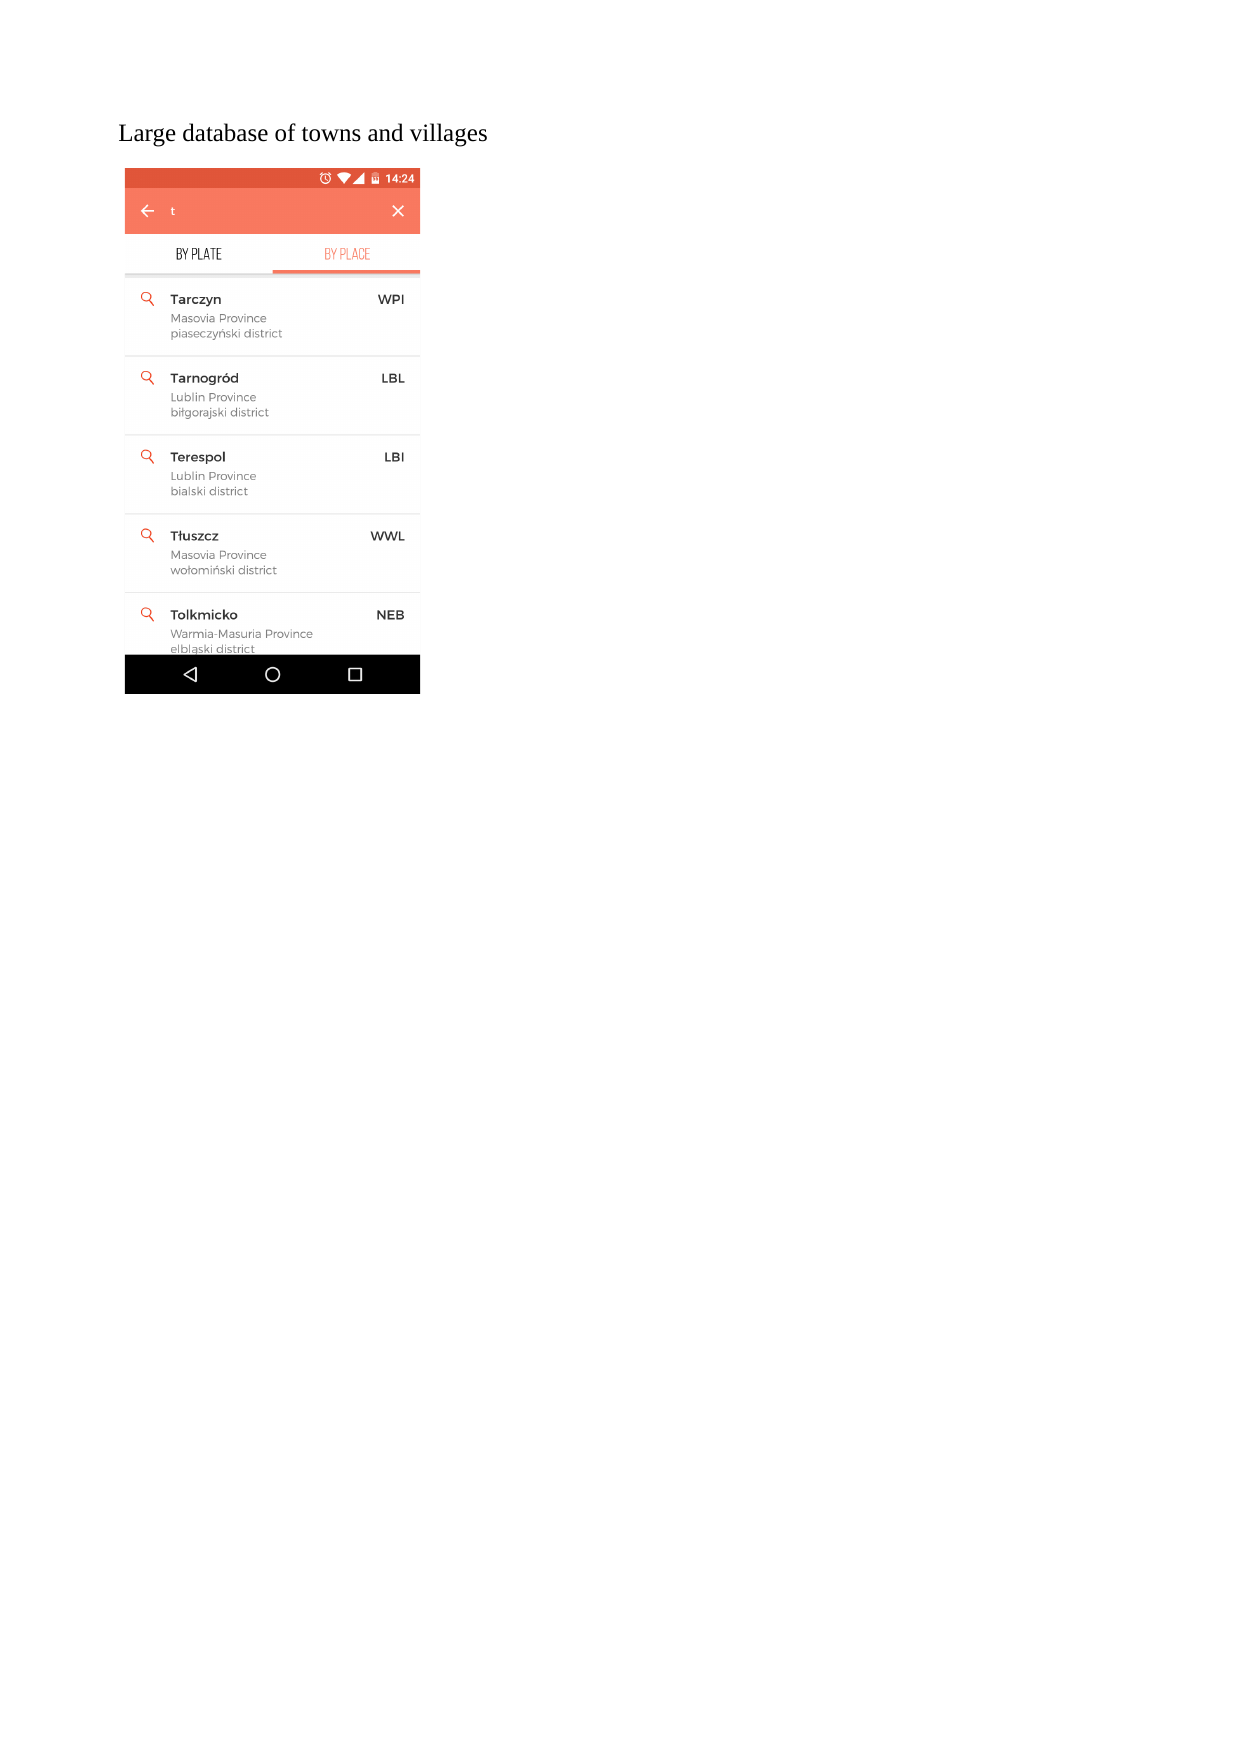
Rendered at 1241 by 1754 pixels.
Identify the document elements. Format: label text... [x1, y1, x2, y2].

text Large database of towns and villages [118, 118, 1122, 147]
picture [124, 168, 421, 694]
